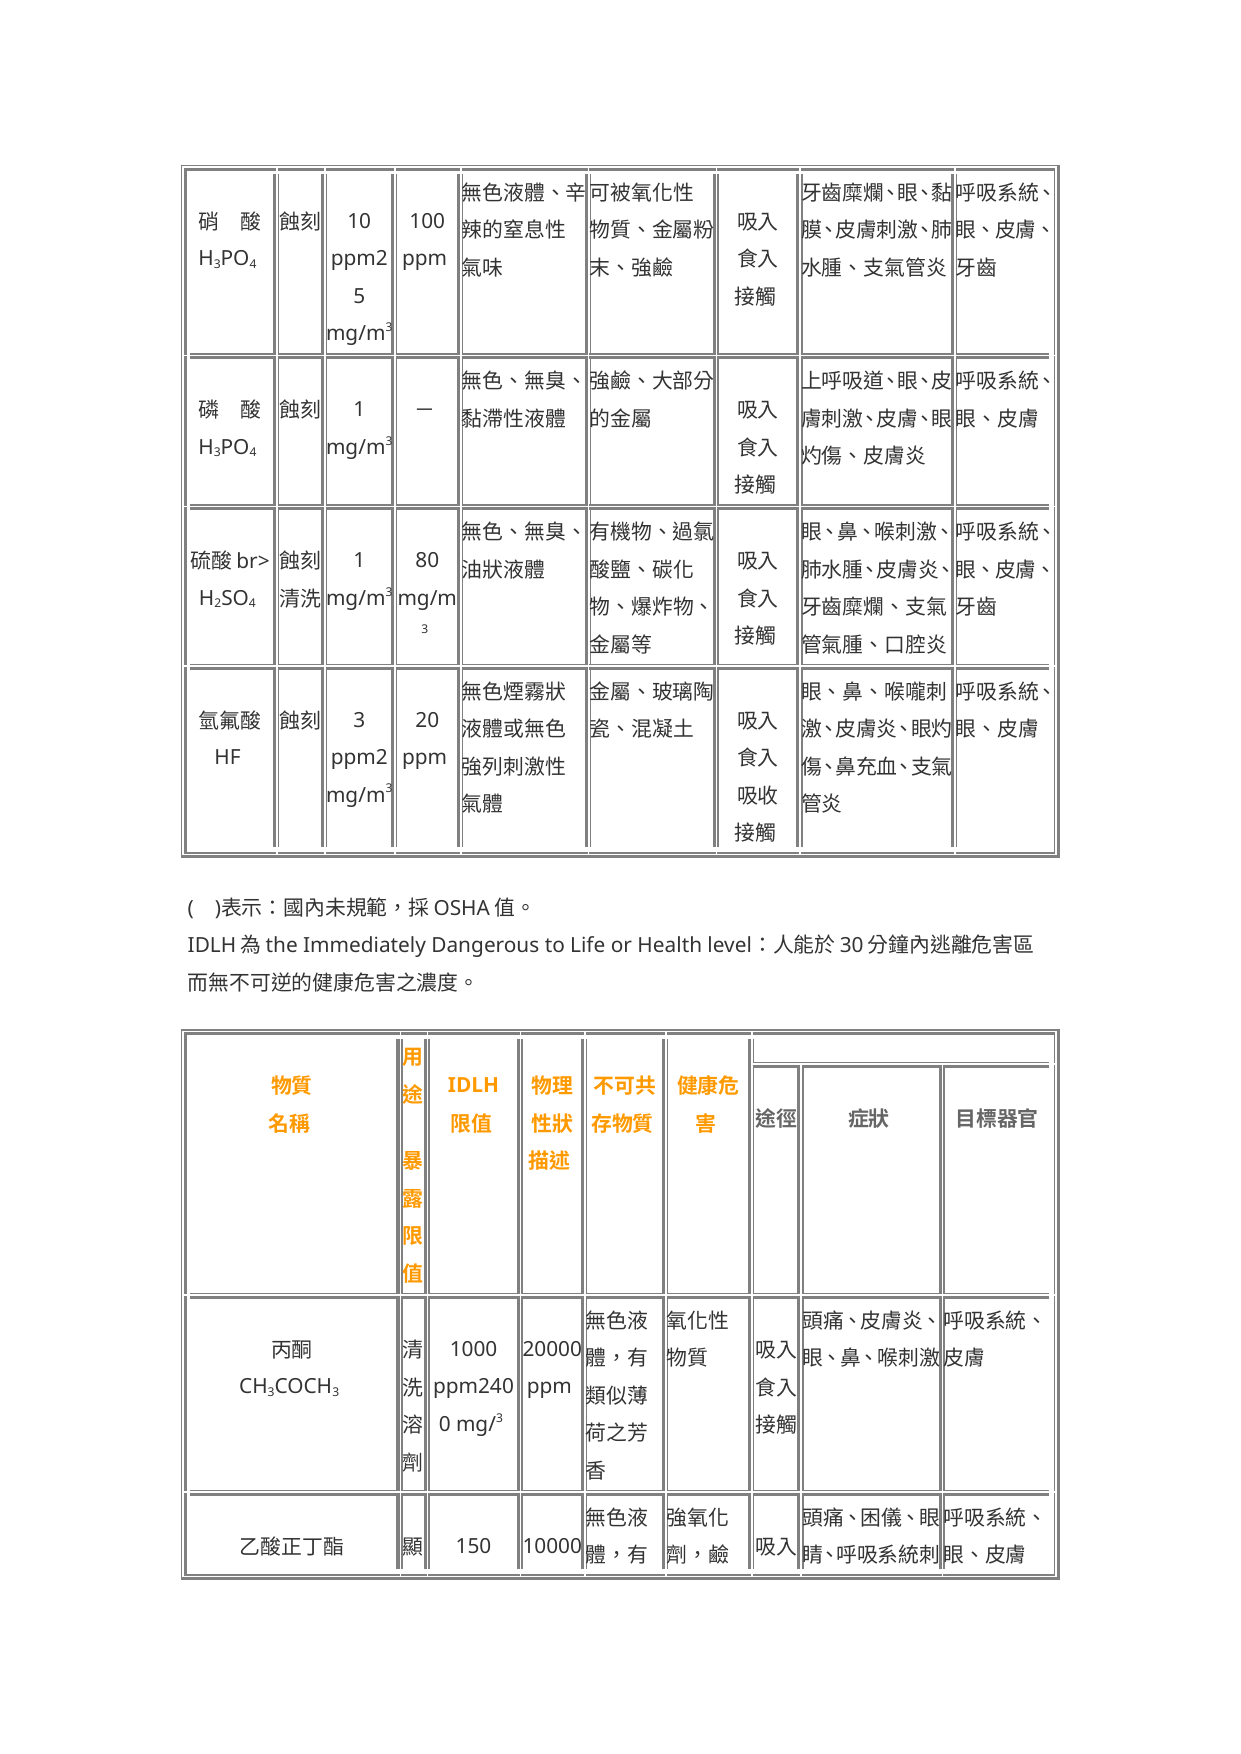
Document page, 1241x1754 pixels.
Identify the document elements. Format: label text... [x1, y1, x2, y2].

table_cell 強氧化劑，鹼 [665, 1490, 751, 1574]
table_cell 3 ppm2 mg/m3 [324, 664, 394, 852]
table_cell 硝 酸 H3PO4 [187, 171, 276, 353]
table_cell 眼、鼻、喉嚨刺激、皮膚炎、眼灼傷、鼻充血、支氣管炎 [799, 664, 954, 852]
text ( )表示：國內未規範，採OSHA值。 IDLH為the Immediately Dangerous to Life or Health level：人能於30分鐘內逃離危害區而無不可逆的健康危害之濃度。 [187, 887, 1053, 1000]
table_cell 頭痛、皮膚炎、眼、鼻、喉刺激 [804, 1299, 939, 1489]
table_cell 10000 [520, 1490, 584, 1574]
table_cell 上呼吸道、眼、皮膚刺激、皮膚、眼灼傷、皮膚炎 [803, 359, 951, 504]
table_header 不可共存物質 [584, 1031, 665, 1293]
table_cell 途徑 [754, 1068, 797, 1293]
table_cell 100 ppm [394, 166, 460, 353]
table_cell 無色液體，有 [584, 1490, 665, 1574]
table_cell 氫氟酸HF [184, 664, 276, 852]
table_cell 清洗溶劑 [403, 1299, 424, 1489]
table_cell 呼吸系統、皮膚 [942, 1293, 1057, 1489]
table_cell 顯 [400, 1490, 427, 1574]
table_cell 無色液體，有類似薄荷之芳香 [587, 1299, 662, 1489]
table_cell 無色、無臭、黏滯性液體 [463, 359, 585, 504]
table_cell 牙齒糜爛、眼、黏膜、皮膚刺激、肺水腫、支氣管炎 [799, 166, 954, 353]
table_cell 吸入食入接觸 [754, 1299, 797, 1489]
table_cell 呼吸系統、眼、皮膚 [954, 353, 1057, 504]
table_cell 蝕刻 [276, 664, 324, 852]
table_header [751, 1031, 1057, 1062]
table_cell 磷 酸H3PO4 [184, 353, 276, 504]
table_header 健康危害 [665, 1031, 751, 1293]
table_cell 吸入 食入 接觸 [719, 359, 796, 504]
table_cell 呼吸系統、眼、皮膚 [942, 1490, 1057, 1574]
table_cell 20000 ppm [523, 1299, 581, 1489]
table_cell 吸入 食入 接觸 [719, 510, 796, 663]
table_cell 呼吸系統、眼、皮膚、牙齒 [954, 166, 1057, 353]
table_cell 吸入 [751, 1490, 800, 1574]
table_cell 1000 ppm2400 mg/3 [430, 1299, 517, 1489]
table_cell － [397, 359, 457, 504]
table_cell 蝕刻 [279, 359, 321, 504]
table_cell 症狀 [804, 1068, 939, 1293]
table_cell 氧化性物質 [668, 1299, 748, 1489]
table_cell 丙酮 CH3COCH3 [184, 1293, 399, 1489]
table_cell 10 ppm25 mg/m3 [324, 166, 394, 353]
table_cell 目標器官 [942, 1062, 1057, 1293]
table_cell 20 ppm [394, 664, 460, 852]
table_cell 150 [427, 1490, 520, 1574]
table_cell 吸入 食入 吸收 接觸 [716, 664, 799, 852]
table_header 物理性狀描述 [520, 1031, 584, 1293]
table_cell 無色、無臭、油狀液體 [463, 510, 585, 663]
table_cell 1 mg/m3 [327, 510, 391, 663]
table_cell 80 mg/m3 [397, 510, 457, 663]
table_header 用途 暴露 限值 [400, 1031, 427, 1293]
table_cell 眼、鼻、喉刺激、肺水腫、皮膚炎、牙齒糜爛、支氣管氣腫、口腔炎 [803, 510, 951, 663]
table_cell 蝕刻清洗 [279, 510, 321, 663]
table_cell 吸入 食入 接觸 [716, 166, 799, 353]
table_header IDLH 限值 [427, 1031, 520, 1293]
table_header 物質 名稱 [187, 1035, 399, 1293]
table_cell 強鹼、大部分的金屬 [591, 359, 713, 504]
table_cell 無色煙霧狀液體或無色強列刺激性氣體 [460, 664, 588, 852]
table_cell 頭痛、困儀、眼睛、呼吸系統刺 [800, 1490, 942, 1574]
table_cell 可被氧化性物質、金屬粉末、強鹼 [588, 166, 716, 353]
table_cell 硫酸br> H2SO4 [184, 504, 276, 663]
table_cell 有機物、過氯酸鹽、碳化物、爆炸物、金屬等 [591, 510, 713, 663]
table_cell 蝕刻 [276, 166, 324, 353]
table_cell 無色液體、辛辣的窒息性氣味 [460, 166, 588, 353]
table_cell 呼吸系統、眼、皮膚 [954, 664, 1057, 852]
table_cell 1 mg/m3 [327, 359, 391, 504]
table_cell 金屬、玻璃陶瓷、混凝土 [588, 664, 716, 852]
table_cell 呼吸系統、眼、皮膚、牙齒 [954, 504, 1057, 663]
table_cell 乙酸正丁酯 [184, 1490, 399, 1574]
